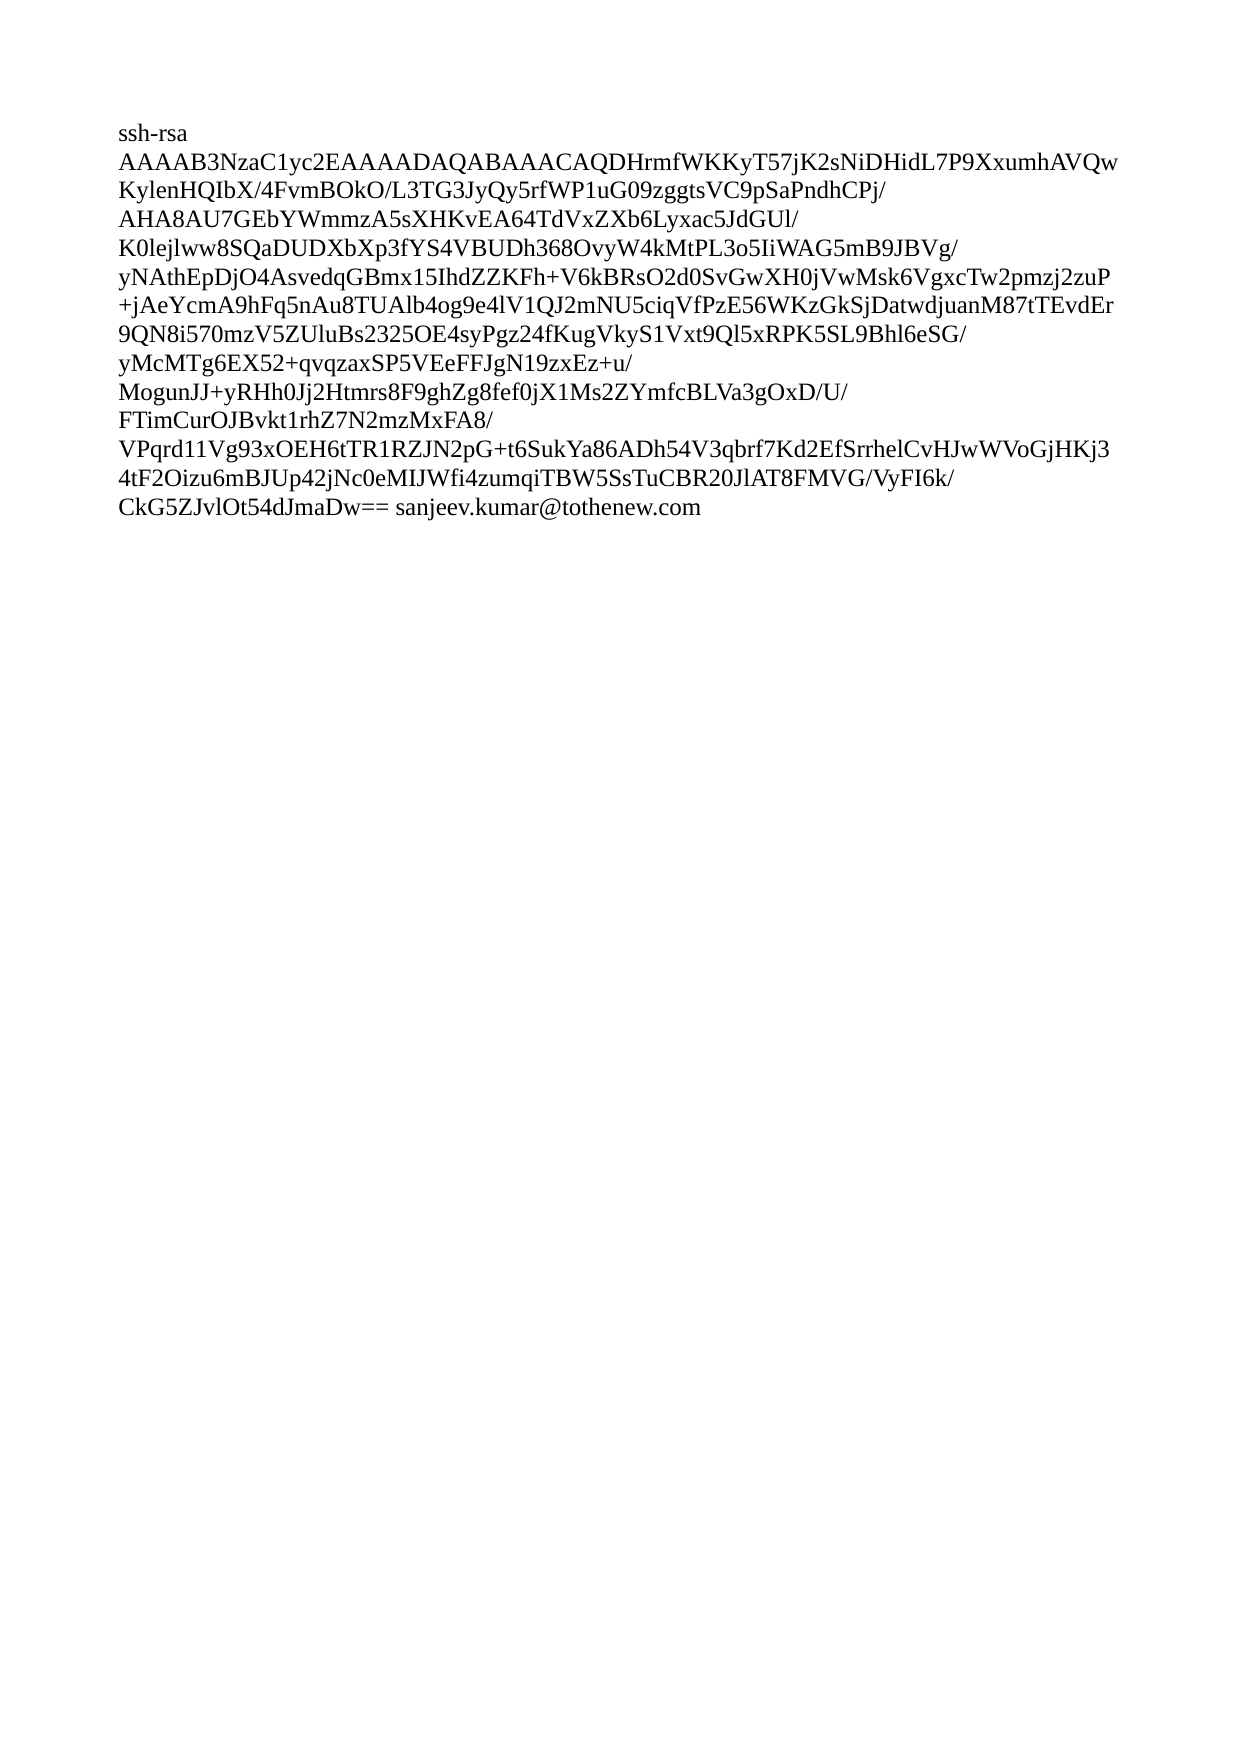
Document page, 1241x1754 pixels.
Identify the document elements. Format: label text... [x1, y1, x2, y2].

text ssh-rsa AAAAB3NzaC1yc2EAAAADAQABAAACAQDHrmfWKKyT57jK2sNiDHidL7P9XxumhAVQwKylenHQIbX/4FvmBOkO/L3TG3JyQy5rfWP1uG09zggtsVC9pSaPndhCPj/AHA8AU7GEbYWmmzA5sXHKvEA64TdVxZXb6Lyxac5JdGUl/K0lejlww8SQaDUDXbXp3fYS4VBUDh368OvyW4kMtPL3o5IiWAG5mB9JBVg/yNAthEpDjO4AsvedqGBmx15IhdZZKFh+V6kBRsO2d0SvGwXH0jVwMsk6VgxcTw2pmzj2zuP+jAeYcmA9hFq5nAu8TUAlb4og9e4lV1QJ2mNU5ciqVfPzE56WKzGkSjDatwdjuanM87tTEvdEr9QN8i570mzV5ZUluBs2325OE4syPgz24fKugVkyS1Vxt9Ql5xRPK5SL9Bhl6eSG/yMcMTg6EX52+qvqzaxSP5VEeFFJgN19zxEz+u/MogunJJ+yRHh0Jj2Htmrs8F9ghZg8fef0jX1Ms2ZYmfcBLVa3gOxD/U/FTimCurOJBvkt1rhZ7N2mzMxFA8/VPqrd11Vg93xOEH6tTR1RZJN2pG+t6SukYa86ADh54V3qbrf7Kd2EfSrrhelCvHJwWVoGjHKj34tF2Oizu6mBJUp42jNc0eMIJWfi4zumqiTBW5SsTuCBR20JlAT8FMVG/VyFI6k/CkG5ZJvlOt54dJmaDw== sanjeev.kumar@tothenew.com [118, 118, 1122, 521]
